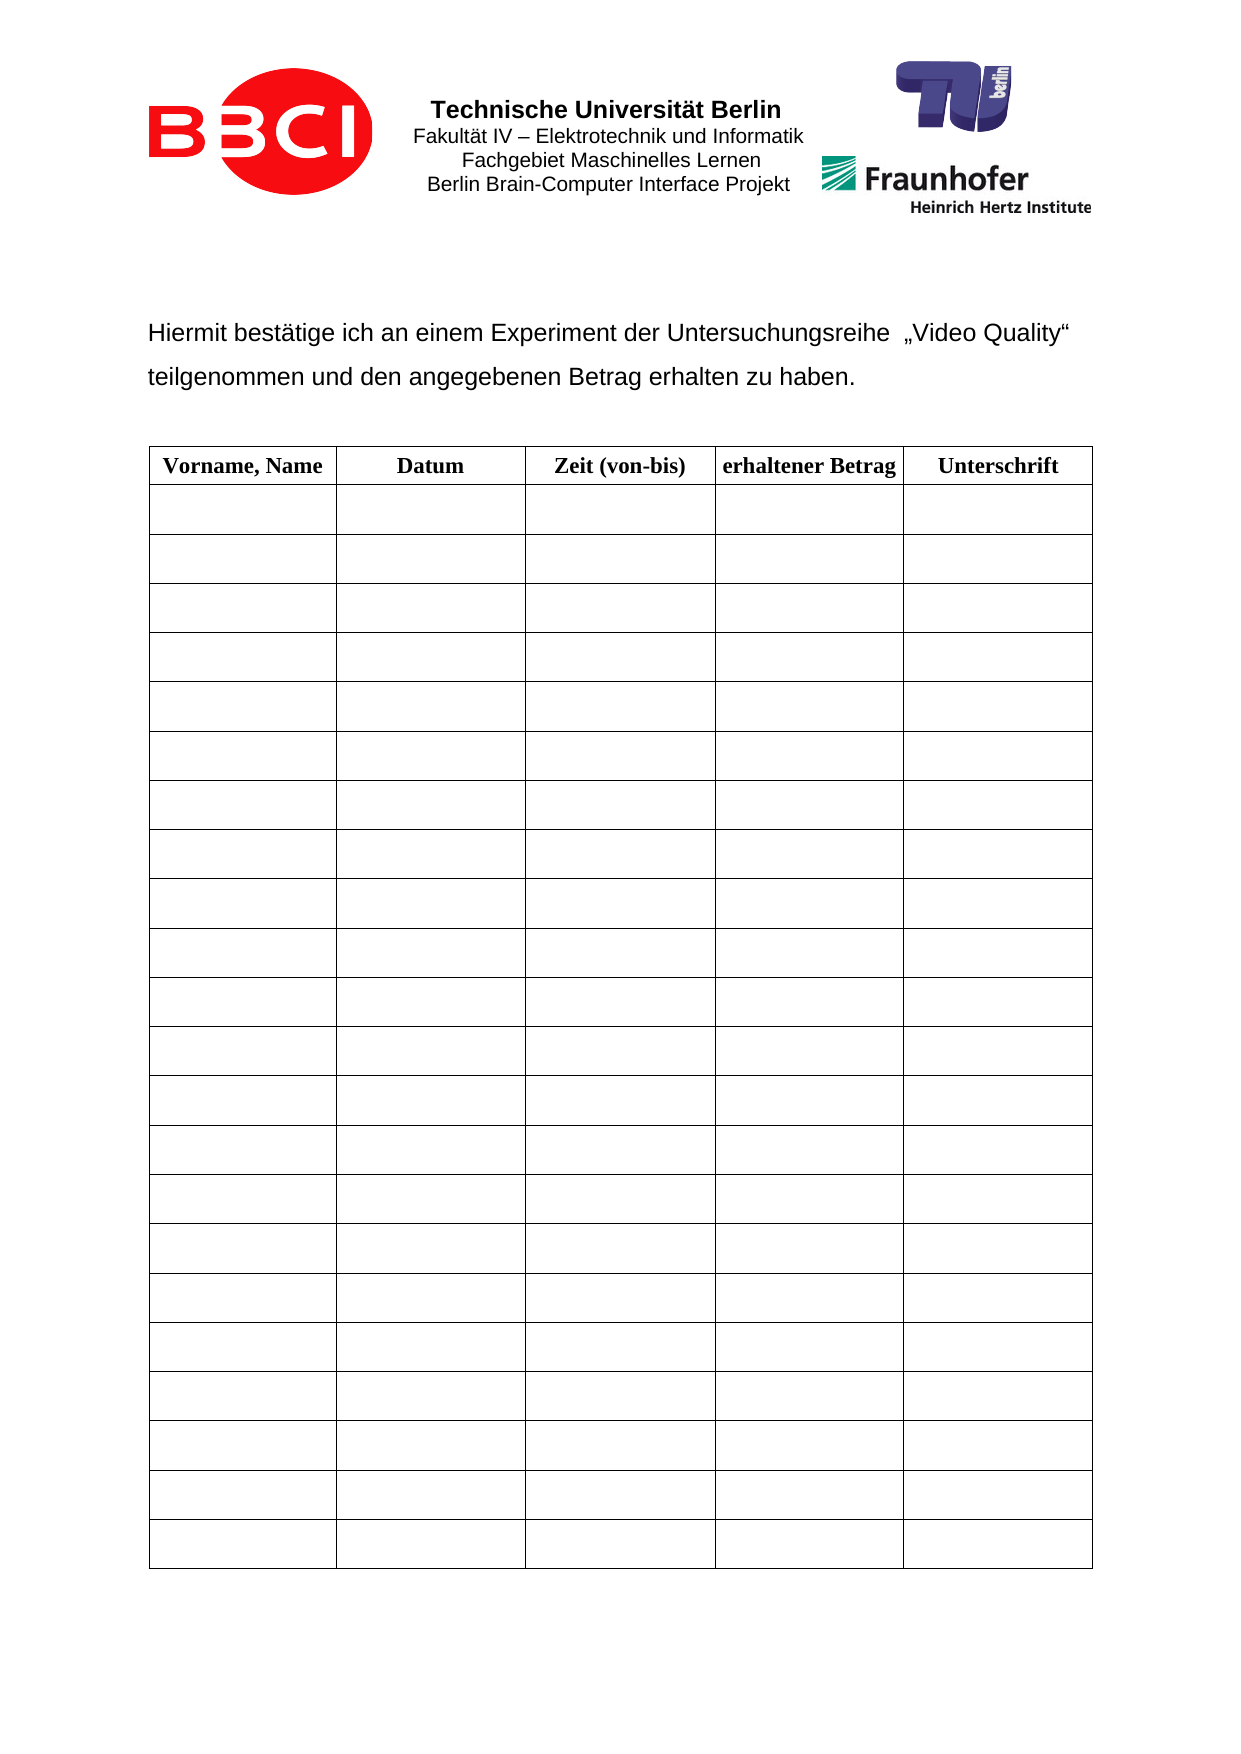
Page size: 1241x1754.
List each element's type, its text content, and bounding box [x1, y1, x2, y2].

table_cell [716, 1372, 903, 1420]
table_cell [526, 781, 715, 829]
table_cell [716, 485, 903, 533]
table_cell [526, 1421, 715, 1469]
table_cell [337, 781, 525, 829]
table_cell [904, 978, 1092, 1026]
table_cell [526, 1224, 715, 1272]
table_cell [716, 535, 903, 583]
table_cell [337, 978, 525, 1026]
table_cell [337, 929, 525, 977]
table_cell [716, 584, 903, 632]
table_cell [337, 633, 525, 681]
table_cell [716, 1520, 903, 1568]
table_cell [150, 1027, 336, 1075]
table_cell [526, 1471, 715, 1519]
table_cell [150, 1471, 336, 1519]
table_cell [716, 1076, 903, 1125]
table_cell [337, 1175, 525, 1223]
table_cell [526, 633, 715, 681]
table_cell [337, 584, 525, 632]
table_cell [150, 1520, 336, 1568]
table_cell [150, 485, 336, 533]
table_cell [150, 929, 336, 977]
table_cell [337, 1027, 525, 1075]
table_cell [904, 1076, 1092, 1125]
table_cell [526, 1520, 715, 1568]
table_cell [904, 633, 1092, 681]
table_header Datum [337, 447, 525, 484]
table_cell [150, 1224, 336, 1272]
table_cell [716, 830, 903, 878]
table_header erhaltener Betrag [716, 447, 903, 484]
table_cell [337, 485, 525, 533]
table_cell [904, 1471, 1092, 1519]
table_cell [337, 1274, 525, 1322]
table_cell [716, 682, 903, 731]
table_header Unterschrift [904, 447, 1092, 484]
table_cell [337, 682, 525, 731]
table_cell [904, 1175, 1092, 1223]
table_cell [904, 879, 1092, 928]
table_cell [904, 682, 1092, 731]
table_header Vorname, Name [150, 447, 336, 484]
table_cell [904, 929, 1092, 977]
table_cell [526, 830, 715, 878]
table_cell [526, 1274, 715, 1322]
table_cell [337, 1520, 525, 1568]
table_cell [526, 535, 715, 583]
table_cell [904, 830, 1092, 878]
table_cell [904, 781, 1092, 829]
table_cell [904, 1126, 1092, 1174]
table_cell [337, 879, 525, 928]
table_cell [526, 1372, 715, 1420]
table_cell [150, 1076, 336, 1125]
table_cell [337, 732, 525, 780]
table_cell [150, 781, 336, 829]
table_cell [337, 535, 525, 583]
table_cell [337, 1421, 525, 1469]
table_cell [716, 1471, 903, 1519]
table_cell [526, 929, 715, 977]
table_cell [904, 485, 1092, 533]
table_cell [904, 1027, 1092, 1075]
table_cell [716, 1421, 903, 1469]
table_cell [526, 978, 715, 1026]
table_cell [150, 682, 336, 731]
table_cell [150, 1323, 336, 1371]
table_cell [150, 1175, 336, 1223]
table_cell [716, 1323, 903, 1371]
table_cell [150, 535, 336, 583]
table_cell [716, 633, 903, 681]
table_cell [716, 1027, 903, 1075]
table_cell [526, 1175, 715, 1223]
table_cell [904, 535, 1092, 583]
table_cell [904, 1323, 1092, 1371]
table_cell [904, 1372, 1092, 1420]
picture [822, 156, 1091, 213]
table_cell [526, 682, 715, 731]
table_cell [716, 1175, 903, 1223]
table_cell [716, 1224, 903, 1272]
table_cell [337, 1224, 525, 1272]
table_cell [337, 830, 525, 878]
text Hiermit bestätige ich an einem Experiment der Untersuchungsreihe „Video Quality“ teilgenommen und den angegebenen Betrag erhalten zu haben. [148, 318, 1092, 390]
table_cell [337, 1372, 525, 1420]
table_cell [150, 633, 336, 681]
picture [896, 61, 1012, 132]
table_cell [526, 732, 715, 780]
table_cell [716, 978, 903, 1026]
table_cell [337, 1471, 525, 1519]
table_cell [150, 1126, 336, 1174]
table_cell [526, 1126, 715, 1174]
table_cell [526, 485, 715, 533]
table_cell [904, 1421, 1092, 1469]
table_cell [150, 879, 336, 928]
table_header Zeit (von-bis) [526, 447, 715, 484]
table_cell [526, 584, 715, 632]
table_cell [716, 732, 903, 780]
table_cell [904, 1520, 1092, 1568]
table_cell [150, 978, 336, 1026]
table_cell [526, 1323, 715, 1371]
table_cell [337, 1323, 525, 1371]
picture [149, 68, 373, 195]
table_cell [904, 584, 1092, 632]
table_cell [716, 929, 903, 977]
table_cell [716, 781, 903, 829]
table_cell [337, 1126, 525, 1174]
table_cell [526, 1076, 715, 1125]
table_cell [150, 1372, 336, 1420]
table_cell [904, 1224, 1092, 1272]
table_cell [904, 1274, 1092, 1322]
table_cell [337, 1076, 525, 1125]
table_cell [716, 1126, 903, 1174]
table_cell [150, 1421, 336, 1469]
table_cell [150, 1274, 336, 1322]
table_cell [150, 732, 336, 780]
table_cell [904, 732, 1092, 780]
table_cell [526, 1027, 715, 1075]
table_cell [716, 1274, 903, 1322]
table_cell [150, 830, 336, 878]
table_cell [150, 584, 336, 632]
table_cell [716, 879, 903, 928]
table_cell [526, 879, 715, 928]
